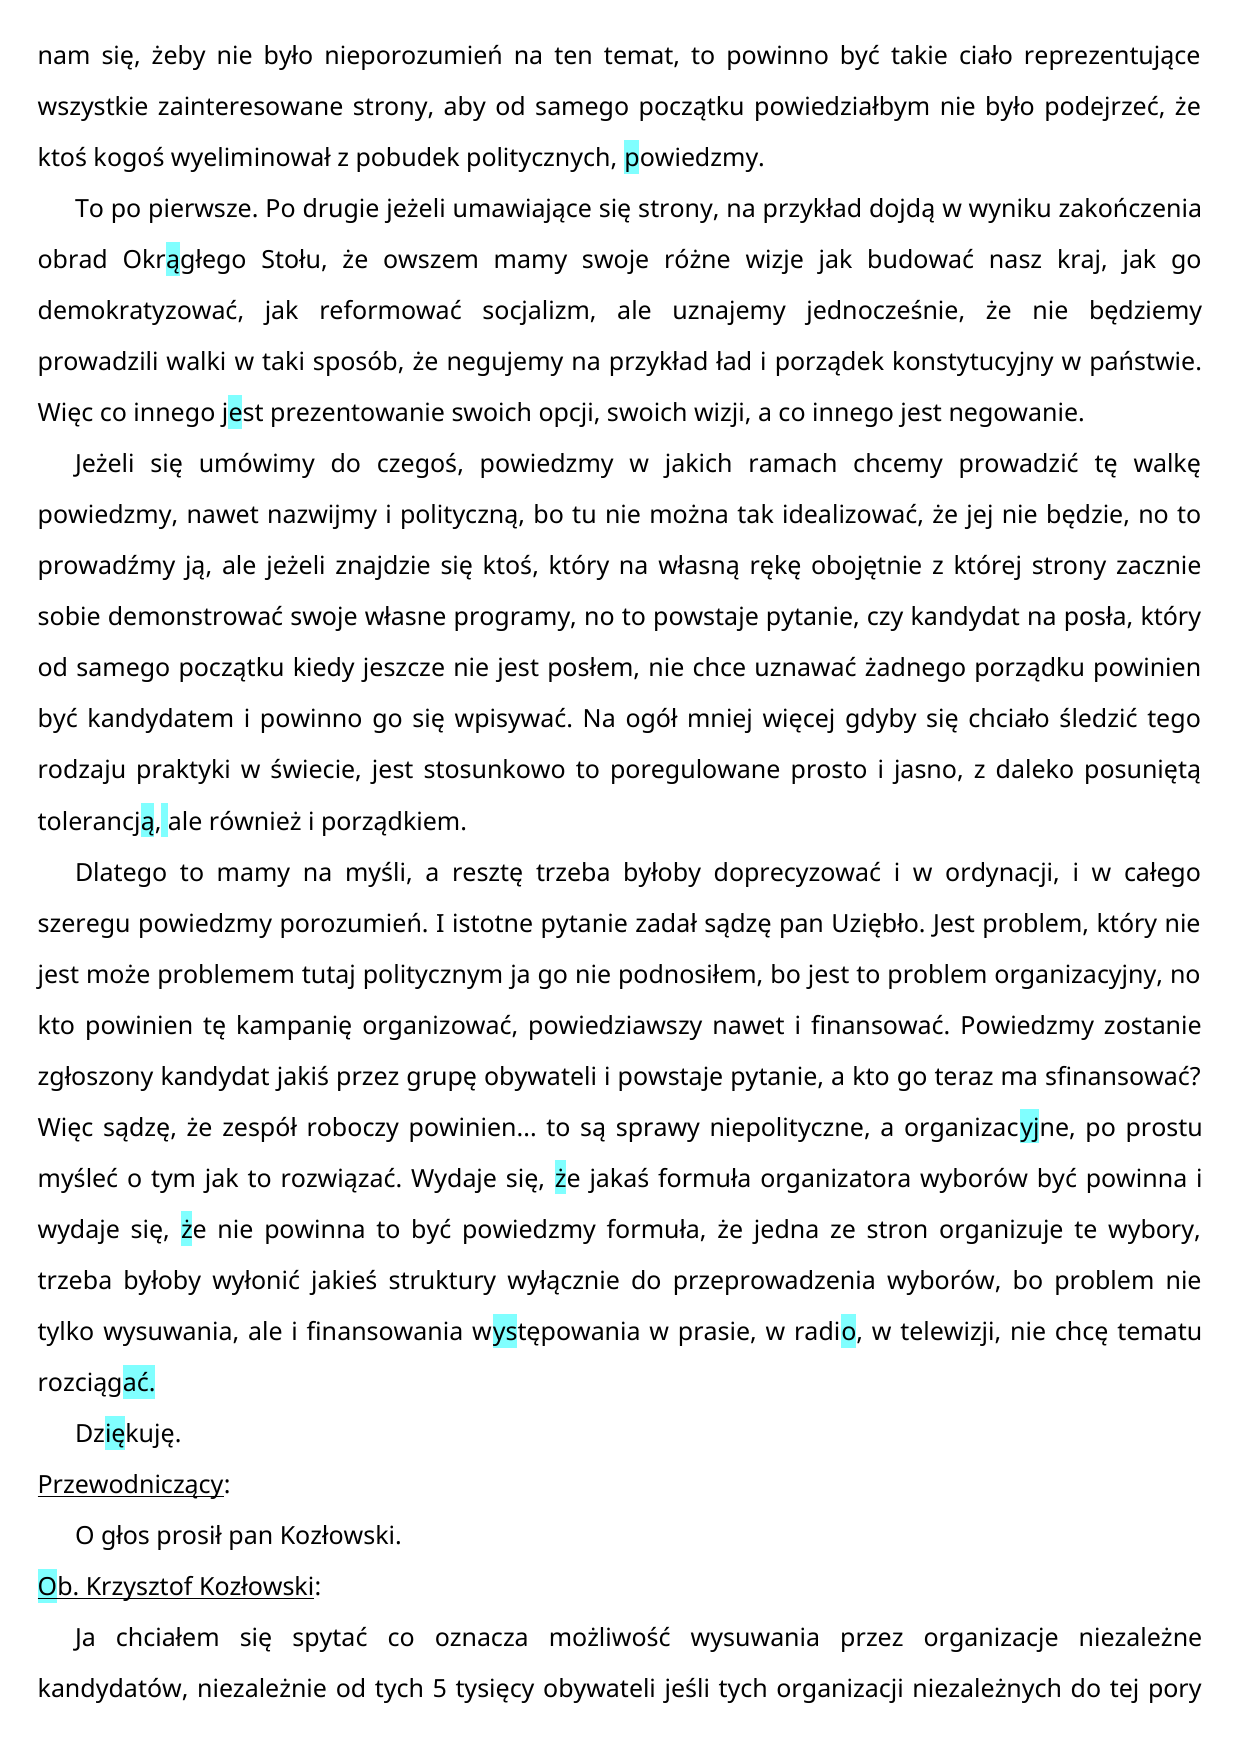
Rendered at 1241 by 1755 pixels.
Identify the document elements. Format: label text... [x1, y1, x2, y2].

text Ob. Krzysztof Kozłowski: [37, 1569, 1203, 1603]
text O głos prosił pan Kozłowski. [37, 1518, 1203, 1552]
text Dziękuję. [37, 1416, 1203, 1450]
text nam się, żeby nie było nieporozumień na ten temat, to powinno być takie ciało reprezentujące wszystkie zainteresowane strony, aby od samego początku powiedziałbym nie było podejrzeć, że ktoś kogoś wyeliminował z pobudek politycznych, powiedzmy. [37, 37, 1203, 174]
text Ja chciałem się spytać co oznacza możliwość wysuwania przez organizacje niezależne kandydatów, niezależnie od tych 5 tysięcy obywateli jeśli tych organizacji niezależnych do tej pory [37, 1620, 1203, 1705]
text Przewodniczący: [37, 1467, 1203, 1501]
text To po pierwsze. Po drugie jeżeli umawiające się strony, na przykład dojdą w wyniku zakończenia obrad Okrągłego Stołu, że owszem mamy swoje różne wizje jak budować nasz kraj, jak go demokratyzować, jak reformować socjalizm, ale uznajemy jednocześnie, że nie będziemy prowadzili walki w taki sposób, że negujemy na przykład ład i porządek konstytucyjny w państwie. Więc co innego jest prezentowanie swoich opcji, swoich wizji, a co innego jest negowanie. [37, 191, 1203, 429]
text Dlatego to mamy na myśli, a resztę trzeba byłoby doprecyzować i w ordynacji, i w całego szeregu powiedzmy porozumień. I istotne pytanie zadał sądzę pan Uziębło. Jest problem, który nie jest może problemem tutaj politycznym ja go nie podnosiłem, bo jest to problem organizacyjny, no kto powinien tę kampanię organizować, powiedziawszy nawet i finansować. Powiedzmy zostanie zgłoszony kandydat jakiś przez grupę obywateli i powstaje pytanie, a kto go teraz ma sfinansować? Więc sądzę, że zespół roboczy powinien... to są sprawy niepolityczne, a organizacyjne, po prostu myśleć o tym jak to rozwiązać. Wydaje się, że jakaś formuła organizatora wyborów być powinna i wydaje się, że nie powinna to być powiedzmy formuła, że jedna ze stron organizuje te wybory, trzeba byłoby wyłonić jakieś struktury wyłącznie do przeprowadzenia wyborów, bo problem nie tylko wysuwania, ale i finansowania występowania w prasie, w radio, w telewizji, nie chcę tematu rozciągać. [37, 854, 1203, 1399]
text Jeżeli się umówimy do czegoś, powiedzmy w jakich ramach chcemy prowadzić tę walkę powiedzmy, nawet nazwijmy i polityczną, bo tu nie można tak idealizować, że jej nie będzie, no to prowadźmy ją, ale jeżeli znajdzie się ktoś, który na własną rękę obojętnie z której strony zacznie sobie demonstrować swoje własne programy, no to powstaje pytanie, czy kandydat na posła, który od samego początku kiedy jeszcze nie jest posłem, nie chce uznawać żadnego porządku powinien być kandydatem i powinno go się wpisywać. Na ogół mniej więcej gdyby się chciało śledzić tego rodzaju praktyki w świecie, jest stosunkowo to poregulowane prosto i jasno, z daleko posuniętą tolerancją, ale również i porządkiem. [37, 446, 1203, 837]
